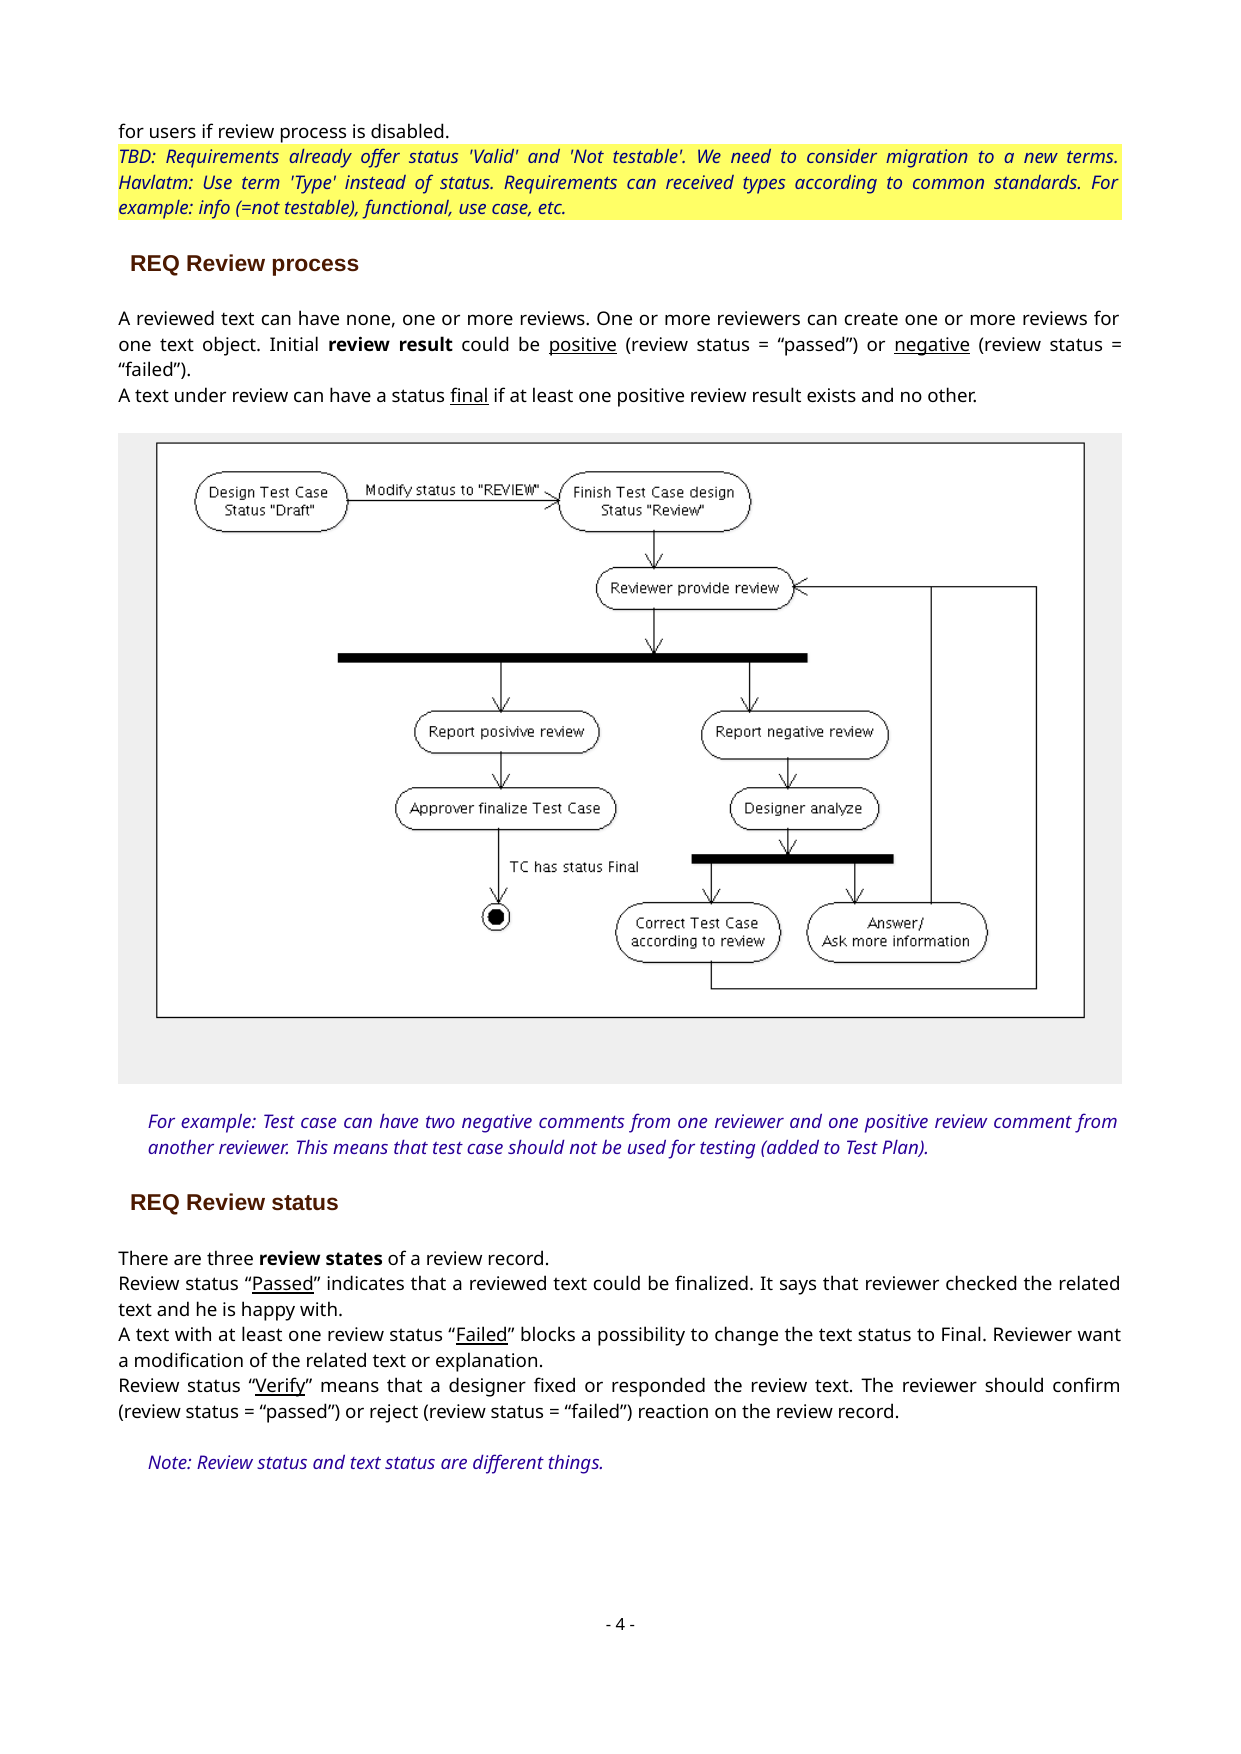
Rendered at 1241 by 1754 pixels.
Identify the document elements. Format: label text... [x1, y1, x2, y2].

text A reviewed text can have none, one or more reviews. One or more reviewers can create one or more reviews for one text object. Initial review result could be positive (review status = “passed”) or negative (review status = “failed”). [118, 306, 1122, 382]
picture [118, 433, 1122, 1084]
text A text with at least one review status “Failed” blocks a possibility to change the text status to Final. Reviewer want a modification of the related text or explanation. [118, 1322, 1122, 1373]
text A text under review can have a status final if at least one positive review result exists and no other. [118, 382, 1122, 408]
text TBD: Requirements already offer status 'Valid' and 'Not testable'. We need to consider migration to a new terms. Havlatm: Use term 'Type' instead of status. Requirements can received types according to common standards. For example: info (=not testable), functional, use case, etc. [118, 144, 1122, 220]
text Note: Review status and text status are different things. [148, 1449, 1122, 1475]
text Review status “Verify” means that a designer fixed or responded the review text. The reviewer should confirm (review status = “passed”) or reject (review status = “failed”) reaction on the review record. [118, 1373, 1122, 1424]
text Review status “Passed” indicates that a reviewed text could be finalized. It says that reviewer checked the related text and he is happy with. [118, 1271, 1122, 1322]
subtitle REQ Review process [130, 250, 1110, 276]
text for users if review process is disabled. [118, 118, 1122, 144]
text There are three review states of a review record. [118, 1245, 1122, 1271]
subtitle REQ Review status [130, 1189, 1110, 1216]
text For example: Test case can have two negative comments from one reviewer and one positive review comment from another reviewer. This means that test case should not be used for testing (added to Test Plan). [148, 1109, 1122, 1160]
